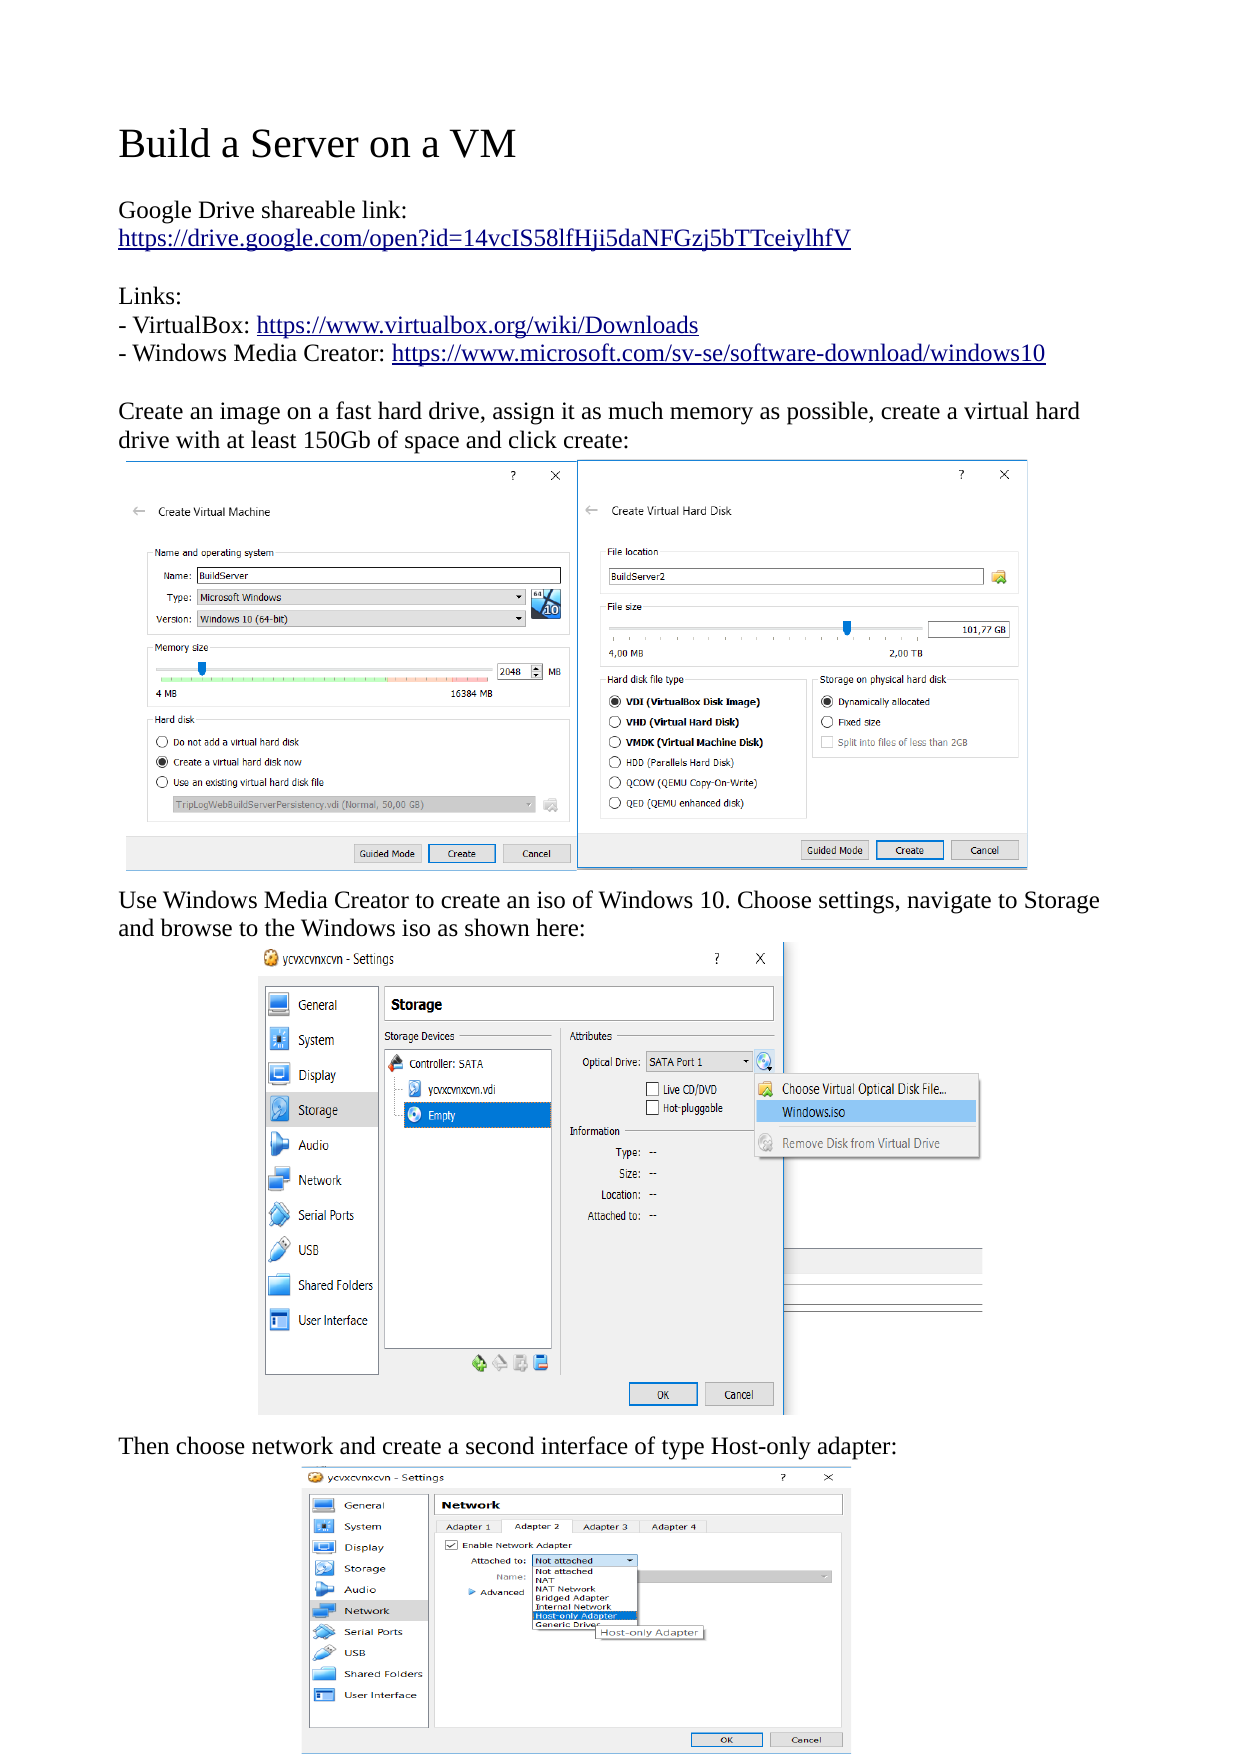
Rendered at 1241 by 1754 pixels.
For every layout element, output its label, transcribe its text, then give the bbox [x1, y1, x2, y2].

text Google Drive shareable link: [118, 195, 1122, 223]
picture [126, 459, 1028, 871]
text Create an image on a fast hard drive, assign it as much memory as possible, create a virtual hard drive with at least 150Gb of space and click create: [118, 396, 1122, 453]
text Build a Server on a VM [118, 118, 1122, 166]
text - VirtualBox: https://www.virtualbox.org/wiki/Downloads [118, 310, 1122, 338]
text https://drive.google.com/open?id=14vcIS58lfHji5daNFGzj5bTTceiylhfV [118, 223, 1122, 252]
text Use Windows Media Creator to create an iso of Windows 10. Choose settings, navigate to Storage and browse to the Windows iso as shown here: [118, 885, 1122, 942]
text Links: [118, 281, 1122, 310]
picture [301, 1466, 852, 1754]
text Then choose network and create a second interface of type Host-only adapter: [118, 1431, 1122, 1460]
picture [258, 942, 983, 1415]
text - Windows Media Creator: https://www.microsoft.com/sv-se/software-download/windows10 [118, 338, 1122, 367]
